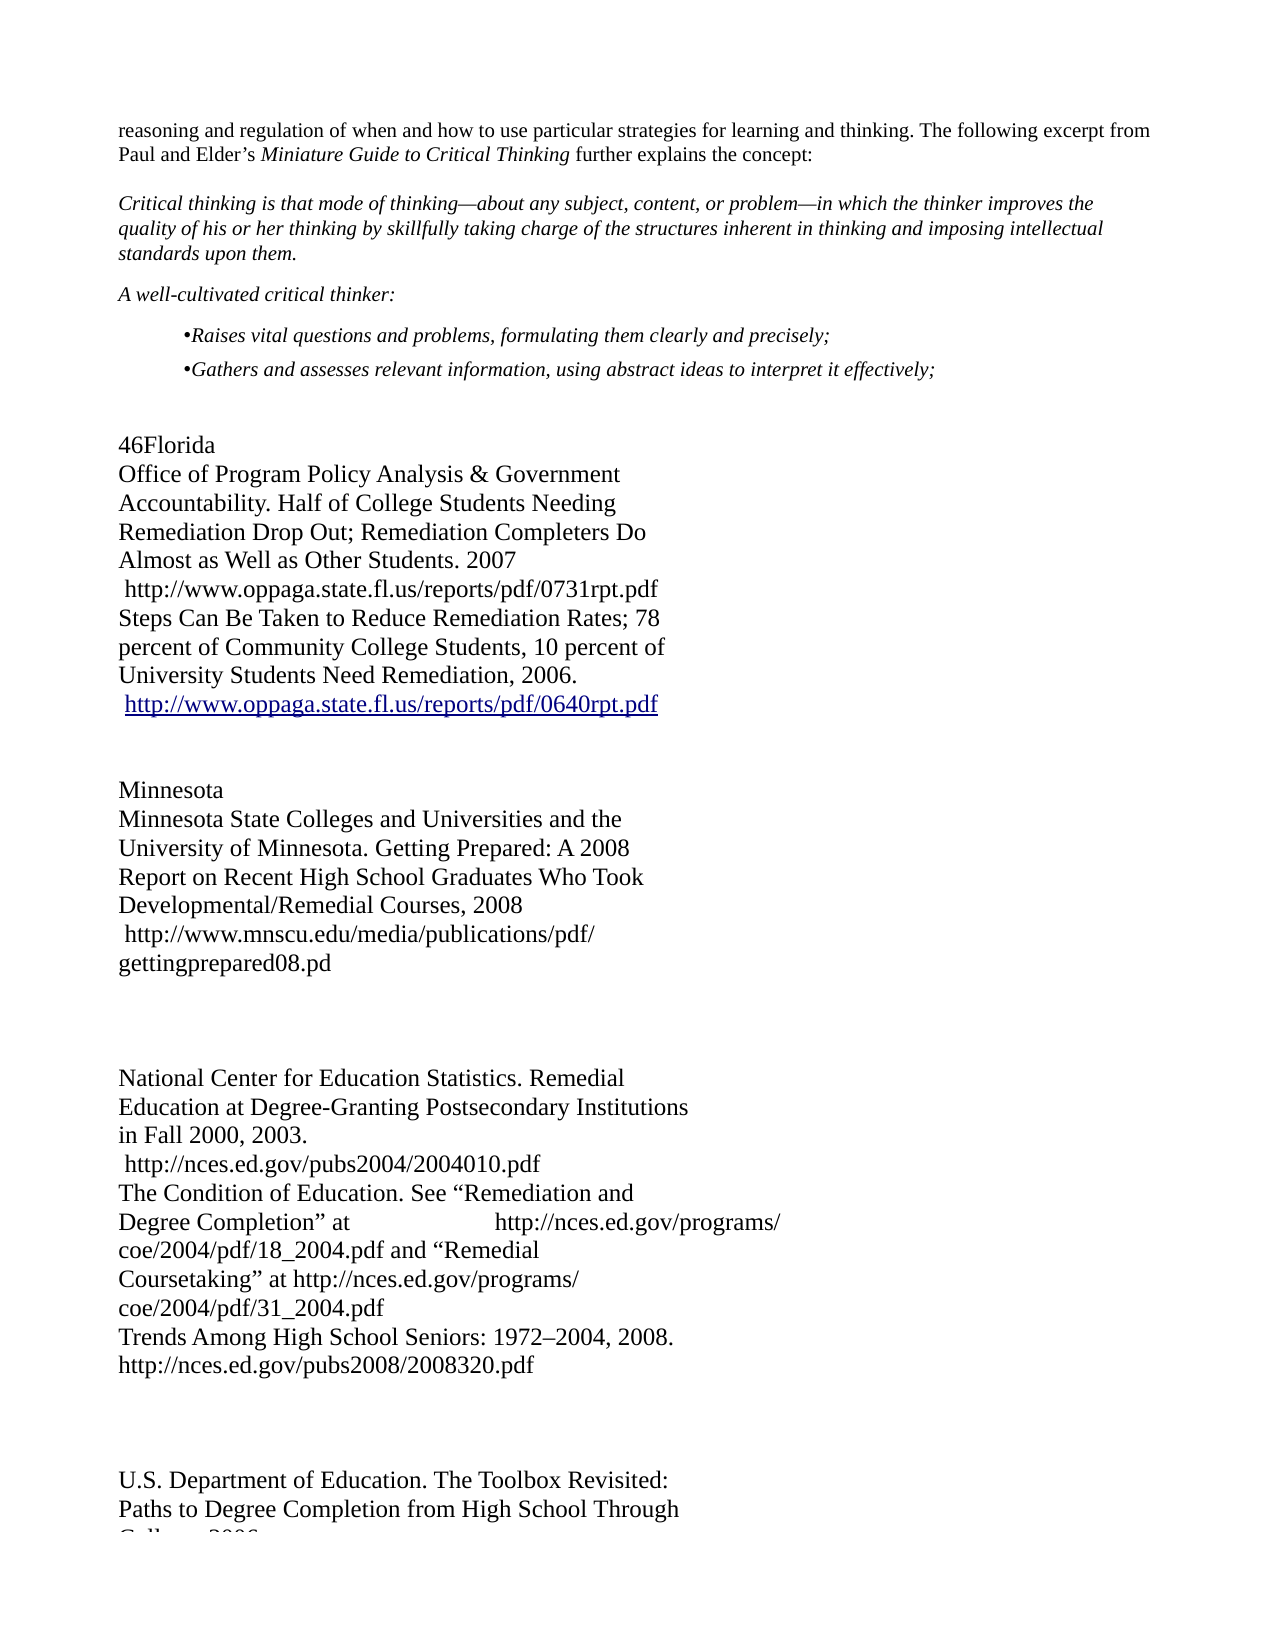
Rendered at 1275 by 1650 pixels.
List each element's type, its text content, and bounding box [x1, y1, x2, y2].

list Gathers and assesses relevant information, using abstract ideas to interpret it effectively; [127, 356, 1129, 381]
text reasoning and regulation of when and how to use particular strategies for learning and thinking. The following excerpt from Paul and Elder’s Miniature Guide to Critical Thinking further explains the concept: [118, 118, 1157, 166]
list Raises vital questions and problems, formulating them clearly and precisely; [127, 322, 1129, 347]
text A well-cultivated critical thinker: [118, 281, 1157, 306]
text Critical thinking is that mode of thinking—about any subject, content, or problem—in which the thinker improves the quality of his or her thinking by skillfully taking charge of the structures inherent in thinking and imposing intellectual standards upon them. [118, 190, 1157, 265]
